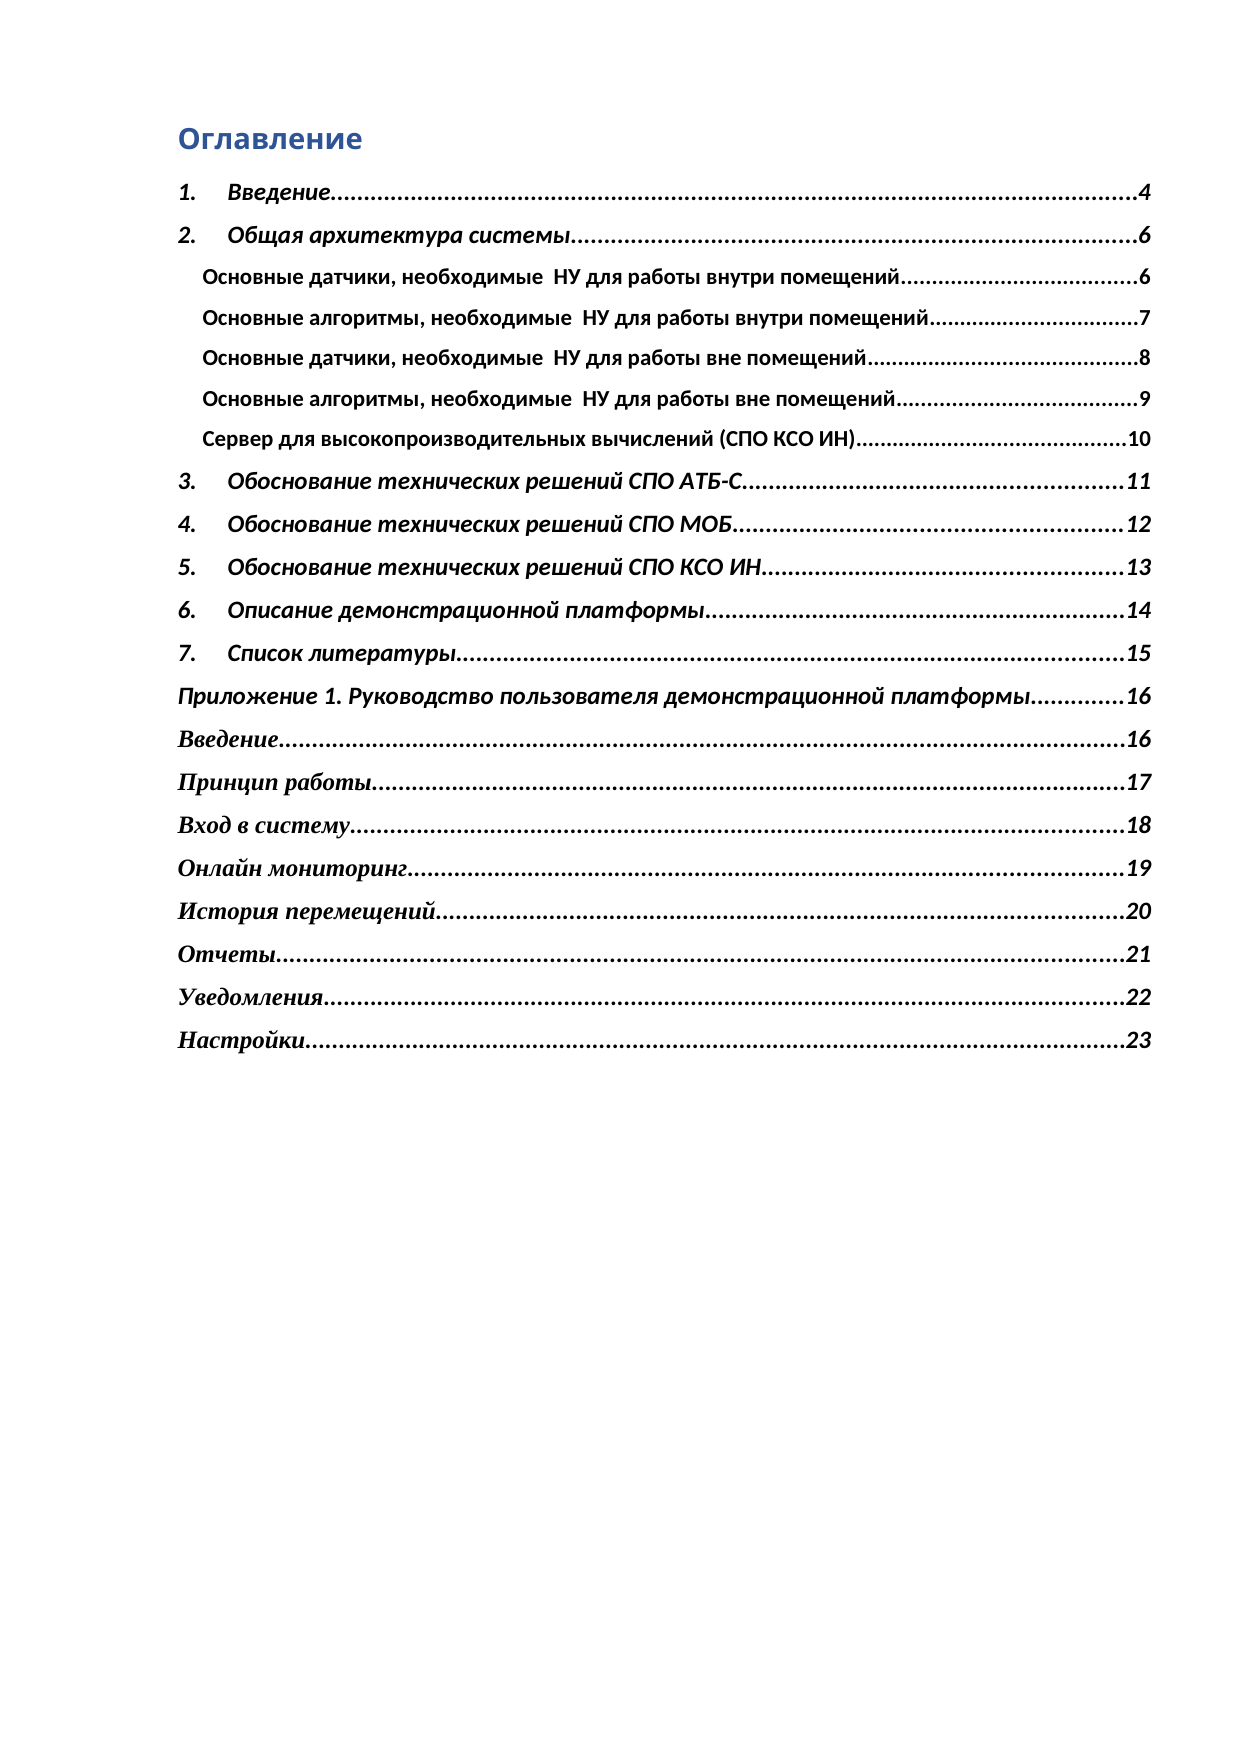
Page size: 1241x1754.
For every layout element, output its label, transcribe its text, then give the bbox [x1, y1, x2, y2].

text Сервер для высокопроизводительных вычислений (СПО КСО ИН) 10 [202, 424, 1152, 452]
text История перемещений 20 [177, 895, 1152, 926]
text Основные датчики, необходимые НУ для работы внутри помещений 6 [202, 262, 1152, 290]
text Отчеты 21 [177, 938, 1152, 969]
text 4. Обоснование технических решений СПО МОБ 12 [177, 508, 1152, 538]
text Основные алгоритмы, необходимые НУ для работы вне помещений 9 [202, 384, 1152, 412]
text Приложение 1. Руководство пользователя демонстрационной платформы 16 [177, 680, 1152, 711]
subtitle Оглавление [177, 118, 1152, 158]
text Уведомления 22 [177, 981, 1152, 1012]
text 2. Общая архитектура системы 6 [177, 219, 1152, 250]
text 3. Обоснование технических решений СПО АТБ-С 11 [177, 465, 1152, 495]
text Основные датчики, необходимые НУ для работы вне помещений 8 [202, 343, 1152, 371]
text Онлайн мониторинг 19 [177, 852, 1152, 883]
text Принцип работы 17 [177, 766, 1152, 797]
text Введение 16 [177, 723, 1152, 753]
text Вход в систему 18 [177, 809, 1152, 839]
text Основные алгоритмы, необходимые НУ для работы внутри помещений 7 [202, 303, 1152, 331]
text 1. Введение 4 [177, 176, 1152, 207]
text 7. Список литературы 15 [177, 637, 1152, 667]
text 6. Описание демонстрационной платформы 14 [177, 594, 1152, 624]
text 5. Обоснование технических решений СПО КСО ИН 13 [177, 551, 1152, 581]
text Настройки 23 [177, 1024, 1152, 1055]
